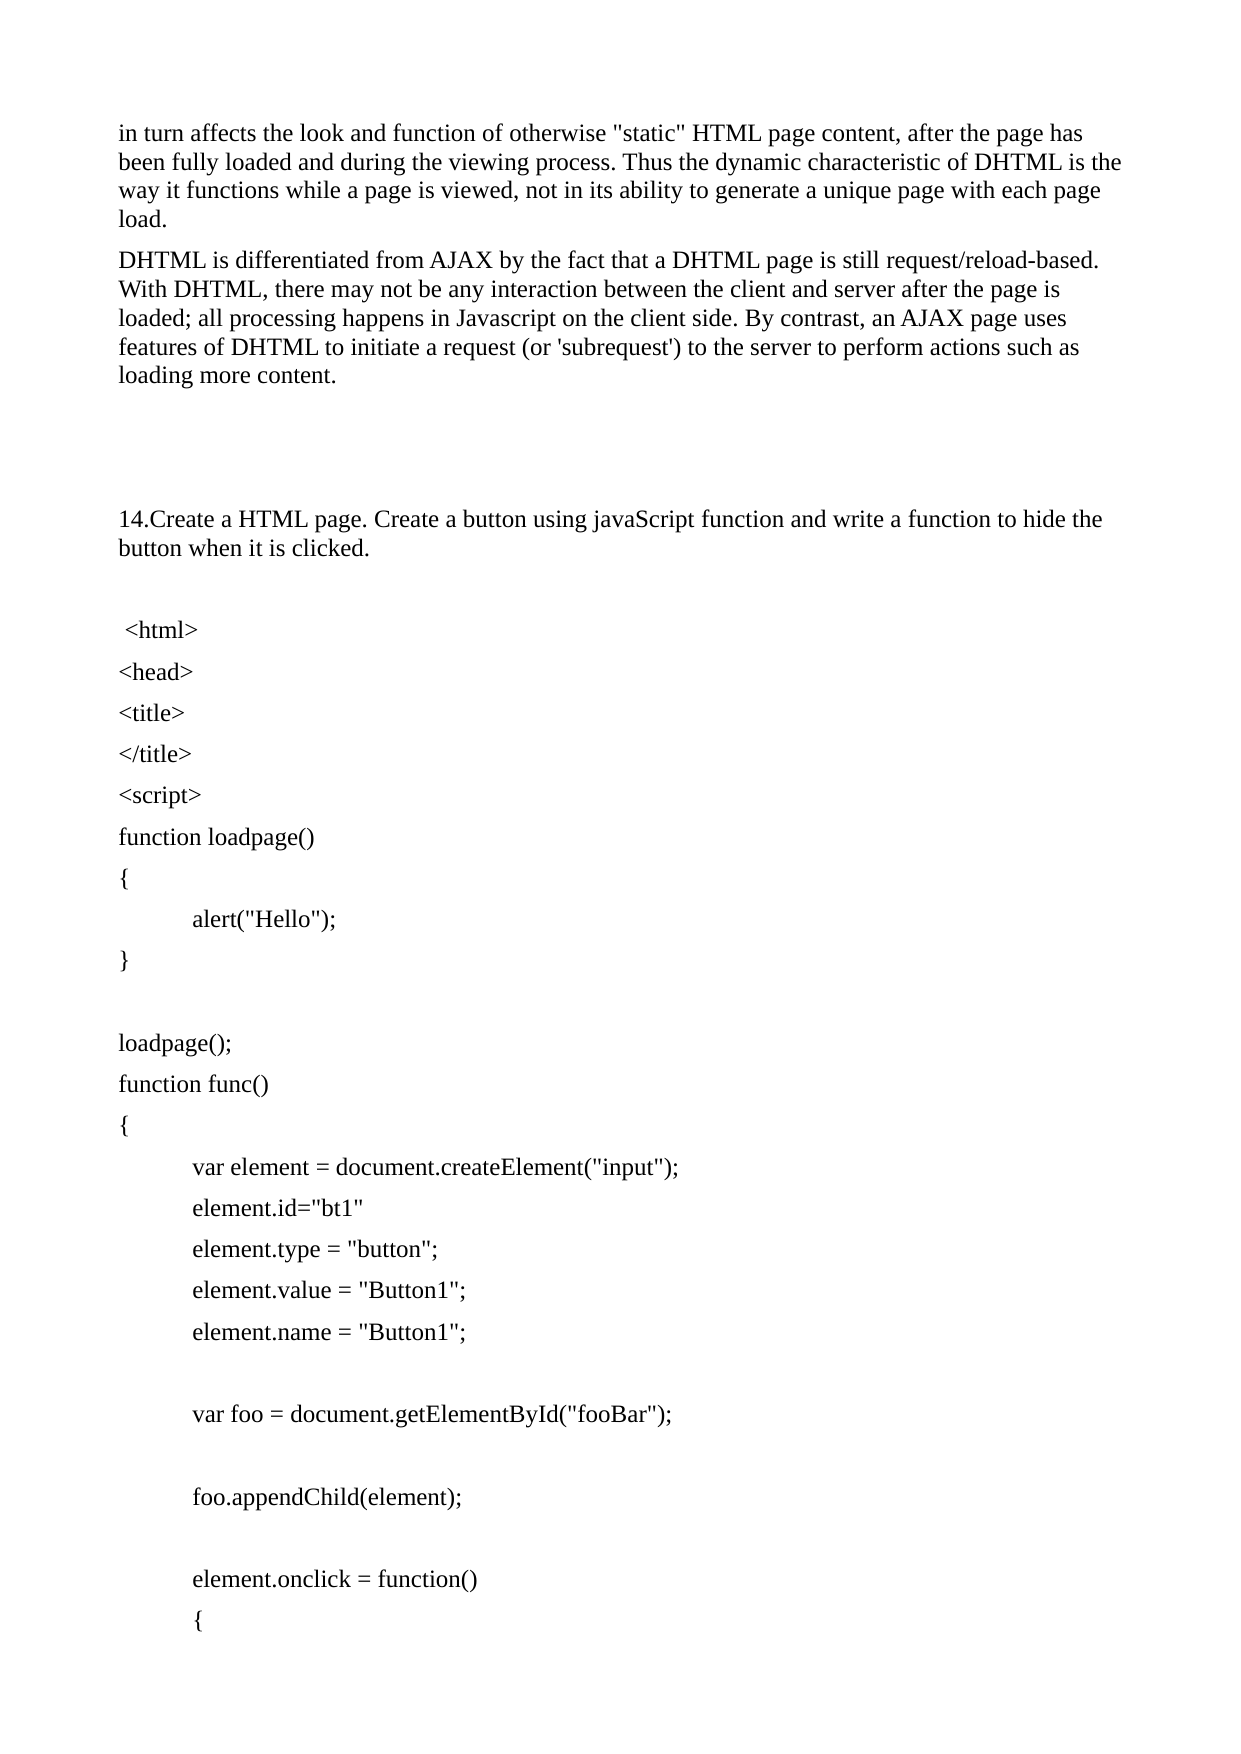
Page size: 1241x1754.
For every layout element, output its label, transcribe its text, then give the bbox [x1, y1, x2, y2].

text element.type = "button"; [118, 1234, 1122, 1263]
text element.id="bt1" [118, 1193, 1122, 1222]
text foo.appendChild(element); [118, 1482, 1122, 1511]
text DHTML is differentiated from AJAX by the fact that a DHTML page is still request/reload-based. With DHTML, there may not be any interaction between the client and server after the page is loaded; all processing happens in Javascript on the client side. By contrast, an AJAX page uses features of DHTML to initiate a request (or 'subrequest') to the server to perform actions such as loading more content. [118, 246, 1122, 389]
text function loadpage() [118, 822, 1122, 851]
text <head> [118, 657, 1122, 686]
text { [118, 863, 1122, 892]
text <script> [118, 781, 1122, 809]
text alert("Hello"); [118, 904, 1122, 933]
text { [118, 1111, 1122, 1139]
text </title> [118, 739, 1122, 768]
text <title> [118, 698, 1122, 727]
text var foo = document.getElementById("fooBar"); [118, 1399, 1122, 1428]
text var element = document.createElement("input"); [118, 1152, 1122, 1181]
text } [118, 946, 1122, 974]
text loadpage(); [118, 1028, 1122, 1057]
text { [118, 1606, 1122, 1634]
text element.name = "Button1"; [118, 1317, 1122, 1346]
text <html> [118, 616, 1122, 644]
text in turn affects the look and function of otherwise "static" HTML page content, after the page has been fully loaded and during the viewing process. Thus the dynamic characteristic of DHTML is the way it functions while a page is viewed, not in its ability to generate a unique page with each page load. [118, 118, 1122, 233]
text element.value = "Button1"; [118, 1276, 1122, 1304]
text function func() [118, 1069, 1122, 1098]
text 14.Create a HTML page. Create a button using javaScript function and write a function to hide the button when it is clicked. [118, 504, 1122, 562]
text element.onclick = function() [118, 1564, 1122, 1593]
